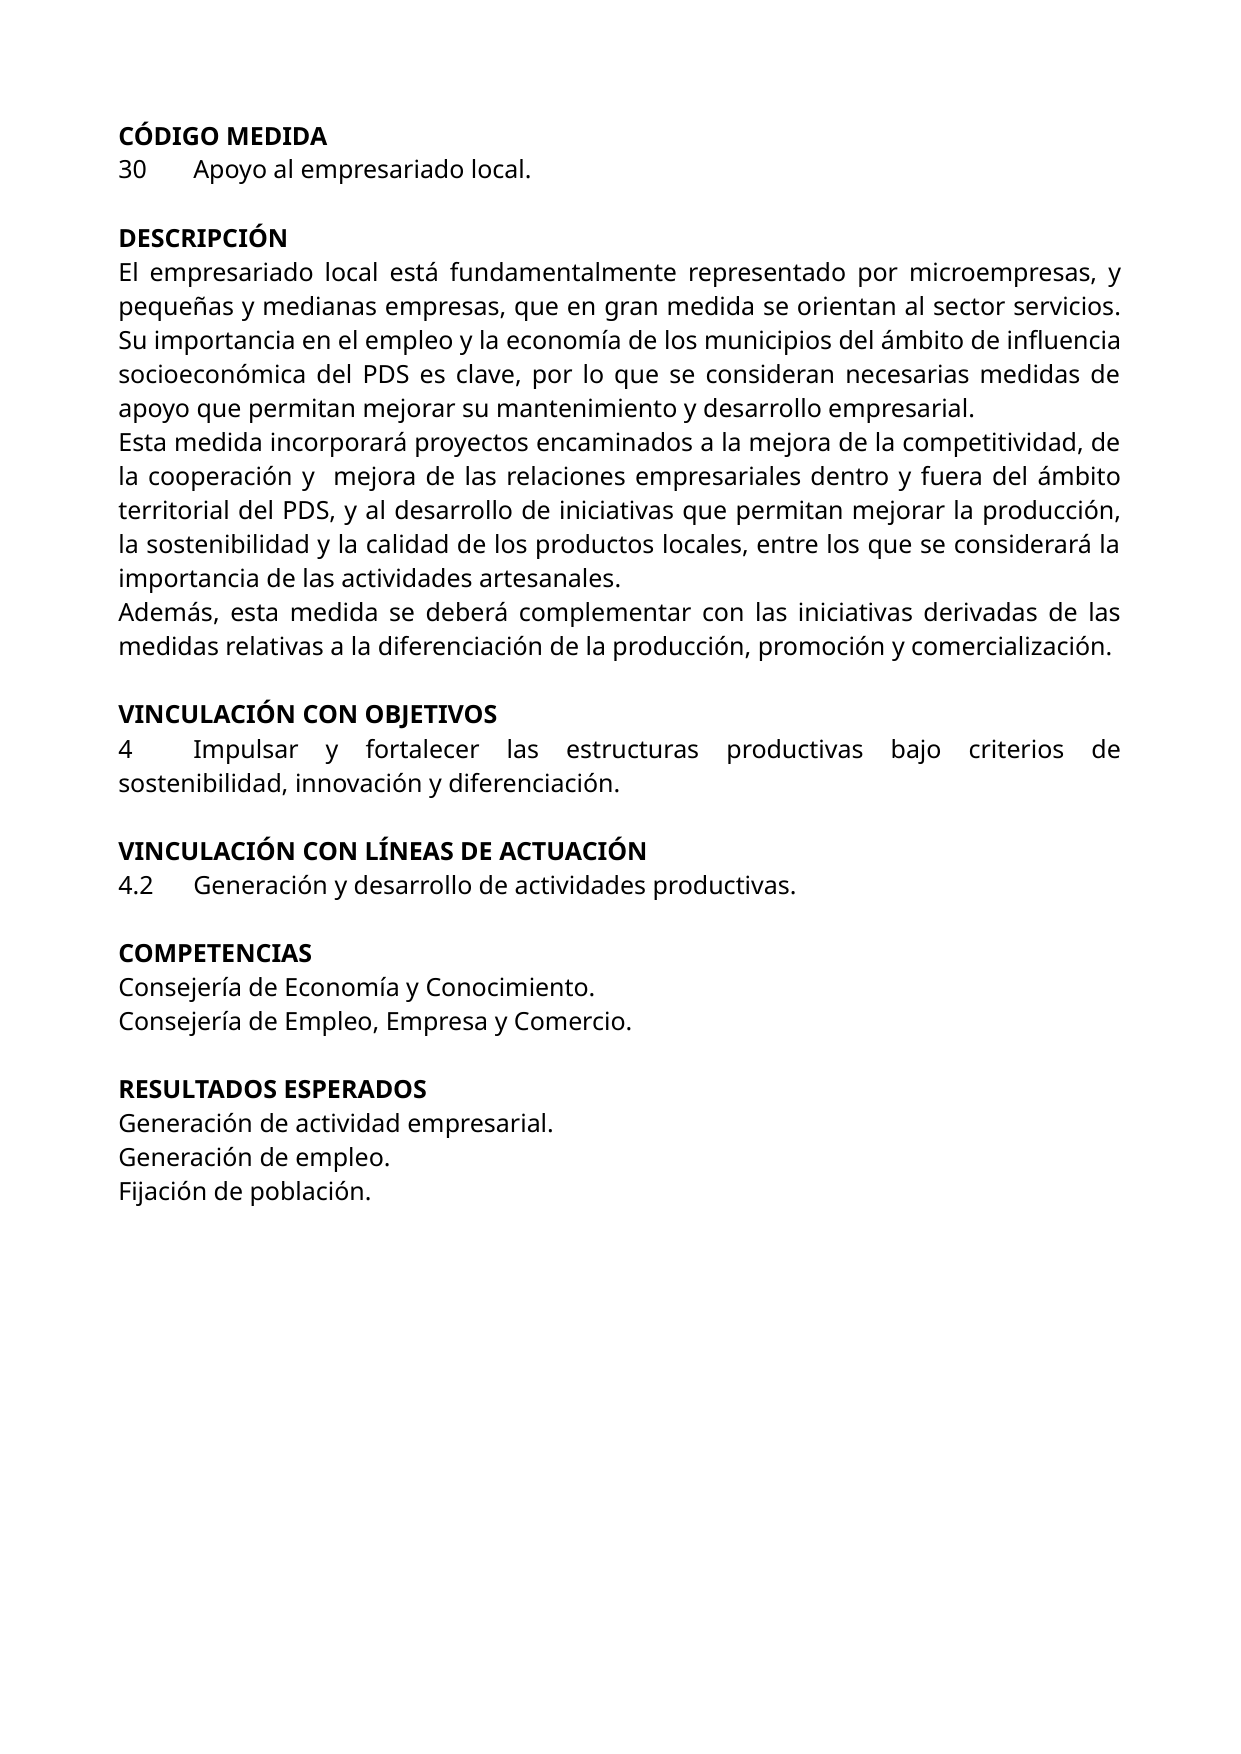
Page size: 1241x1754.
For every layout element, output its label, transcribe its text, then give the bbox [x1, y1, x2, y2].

text Consejería de Empleo, Empresa y Comercio. [118, 1004, 1122, 1038]
text El empresariado local está fundamentalmente representado por microempresas, y pequeñas y medianas empresas, que en gran medida se orientan al sector servicios. Su importancia en el empleo y la economía de los municipios del ámbito de influencia socioeconómica del PDS es clave, por lo que se consideran necesarias medidas de apoyo que permitan mejorar su mantenimiento y desarrollo empresarial. [118, 254, 1122, 425]
text Esta medida incorporará proyectos encaminados a la mejora de la competitividad, de la cooperación y mejora de las relaciones empresariales dentro y fuera del ámbito territorial del PDS, y al desarrollo de iniciativas que permitan mejorar la producción, la sostenibilidad y la calidad de los productos locales, entre los que se considerará la importancia de las actividades artesanales. [118, 425, 1122, 595]
text COMPETENCIAS [118, 936, 1122, 970]
text DESCRIPCIÓN [118, 220, 1122, 254]
text Además, esta medida se deberá complementar con las iniciativas derivadas de las medidas relativas a la diferenciación de la producción, promoción y comercialización. [118, 595, 1122, 663]
text 30 Apoyo al empresariado local. [118, 152, 1122, 186]
text 4.2 Generación y desarrollo de actividades productivas. [118, 867, 1122, 902]
text CÓDIGO MEDIDA [118, 118, 1122, 152]
text Generación de actividad empresarial. [118, 1106, 1122, 1140]
text VINCULACIÓN CON LÍNEAS DE ACTUACIÓN [118, 833, 1122, 867]
text VINCULACIÓN CON OBJETIVOS [118, 697, 1122, 731]
text 4 Impulsar y fortalecer las estructuras productivas bajo criterios de sostenibilidad, innovación y diferenciación. [118, 731, 1122, 799]
text RESULTADOS ESPERADOS [118, 1072, 1122, 1106]
text Consejería de Economía y Conocimiento. [118, 970, 1122, 1004]
text Fijación de población. [118, 1174, 1122, 1208]
text Generación de empleo. [118, 1140, 1122, 1174]
